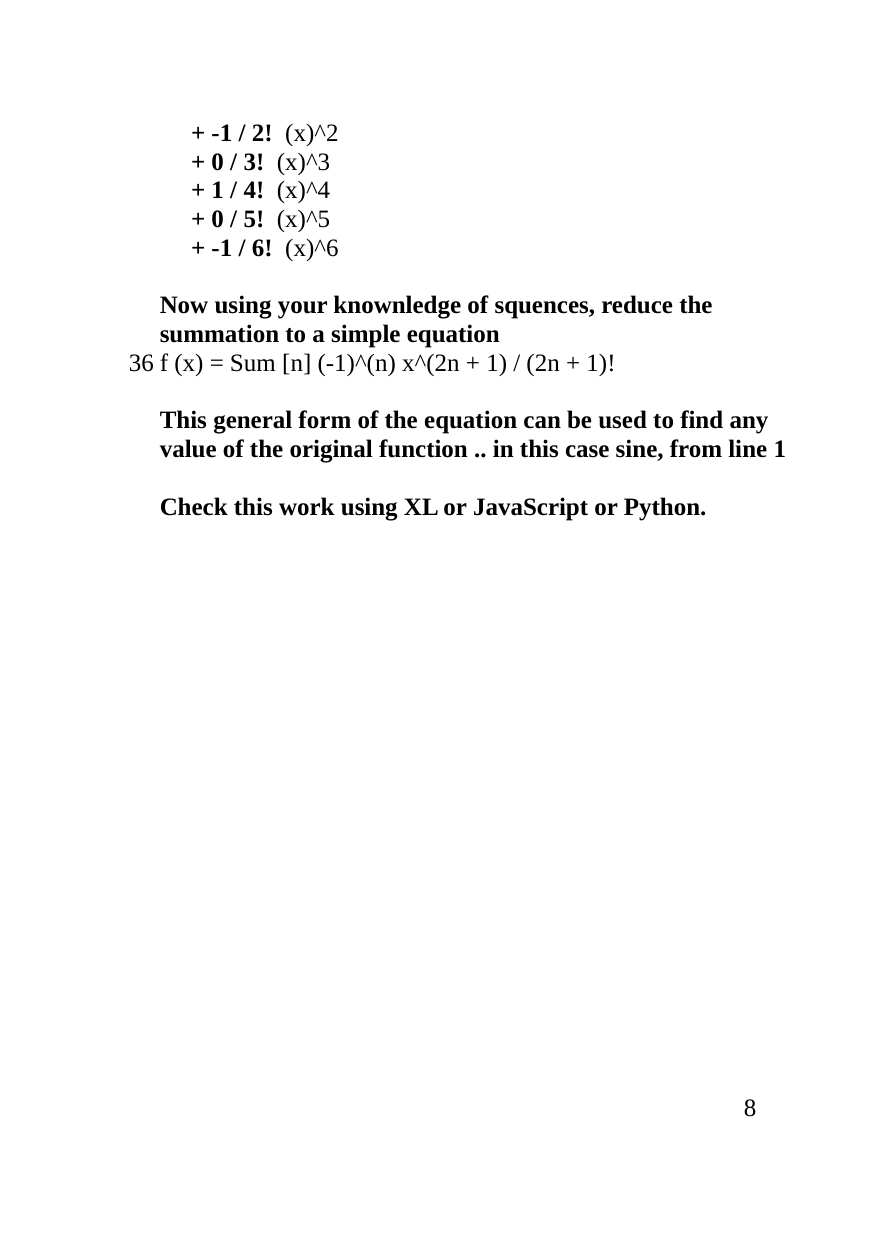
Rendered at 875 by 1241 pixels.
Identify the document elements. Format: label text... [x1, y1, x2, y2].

table_cell [112, 291, 156, 348]
table_cell [156, 262, 814, 291]
table_cell Check this work using XL or JavaScript or Python. [156, 492, 814, 521]
table_cell + -1 / 2! (x)^2 [156, 118, 814, 147]
table_cell [112, 147, 156, 176]
table_cell [112, 406, 156, 463]
table_cell [112, 463, 156, 492]
table_cell [112, 118, 156, 147]
table_cell [112, 492, 156, 521]
table_cell 36 [112, 348, 156, 377]
table_cell [112, 377, 156, 406]
table_cell This general form of the equation can be used to find any value of the original function .. in this case sine, from line 1 [156, 406, 814, 463]
table_cell f (x) = Sum [n] (-1)^(n) x^(2n + 1) / (2n + 1)! [156, 348, 814, 377]
table_cell [112, 262, 156, 291]
table_cell [156, 463, 814, 492]
table_cell [112, 233, 156, 262]
table_cell + 1 / 4! (x)^4 [156, 176, 814, 204]
table_cell [112, 176, 156, 204]
table_cell [112, 204, 156, 233]
table_cell + 0 / 5! (x)^5 [156, 204, 814, 233]
table_cell + 0 / 3! (x)^3 [156, 147, 814, 176]
table_cell [156, 377, 814, 406]
table_cell + -1 / 6! (x)^6 [156, 233, 814, 262]
table_cell Now using your knownledge of squences, reduce the summation to a simple equation [156, 291, 814, 348]
